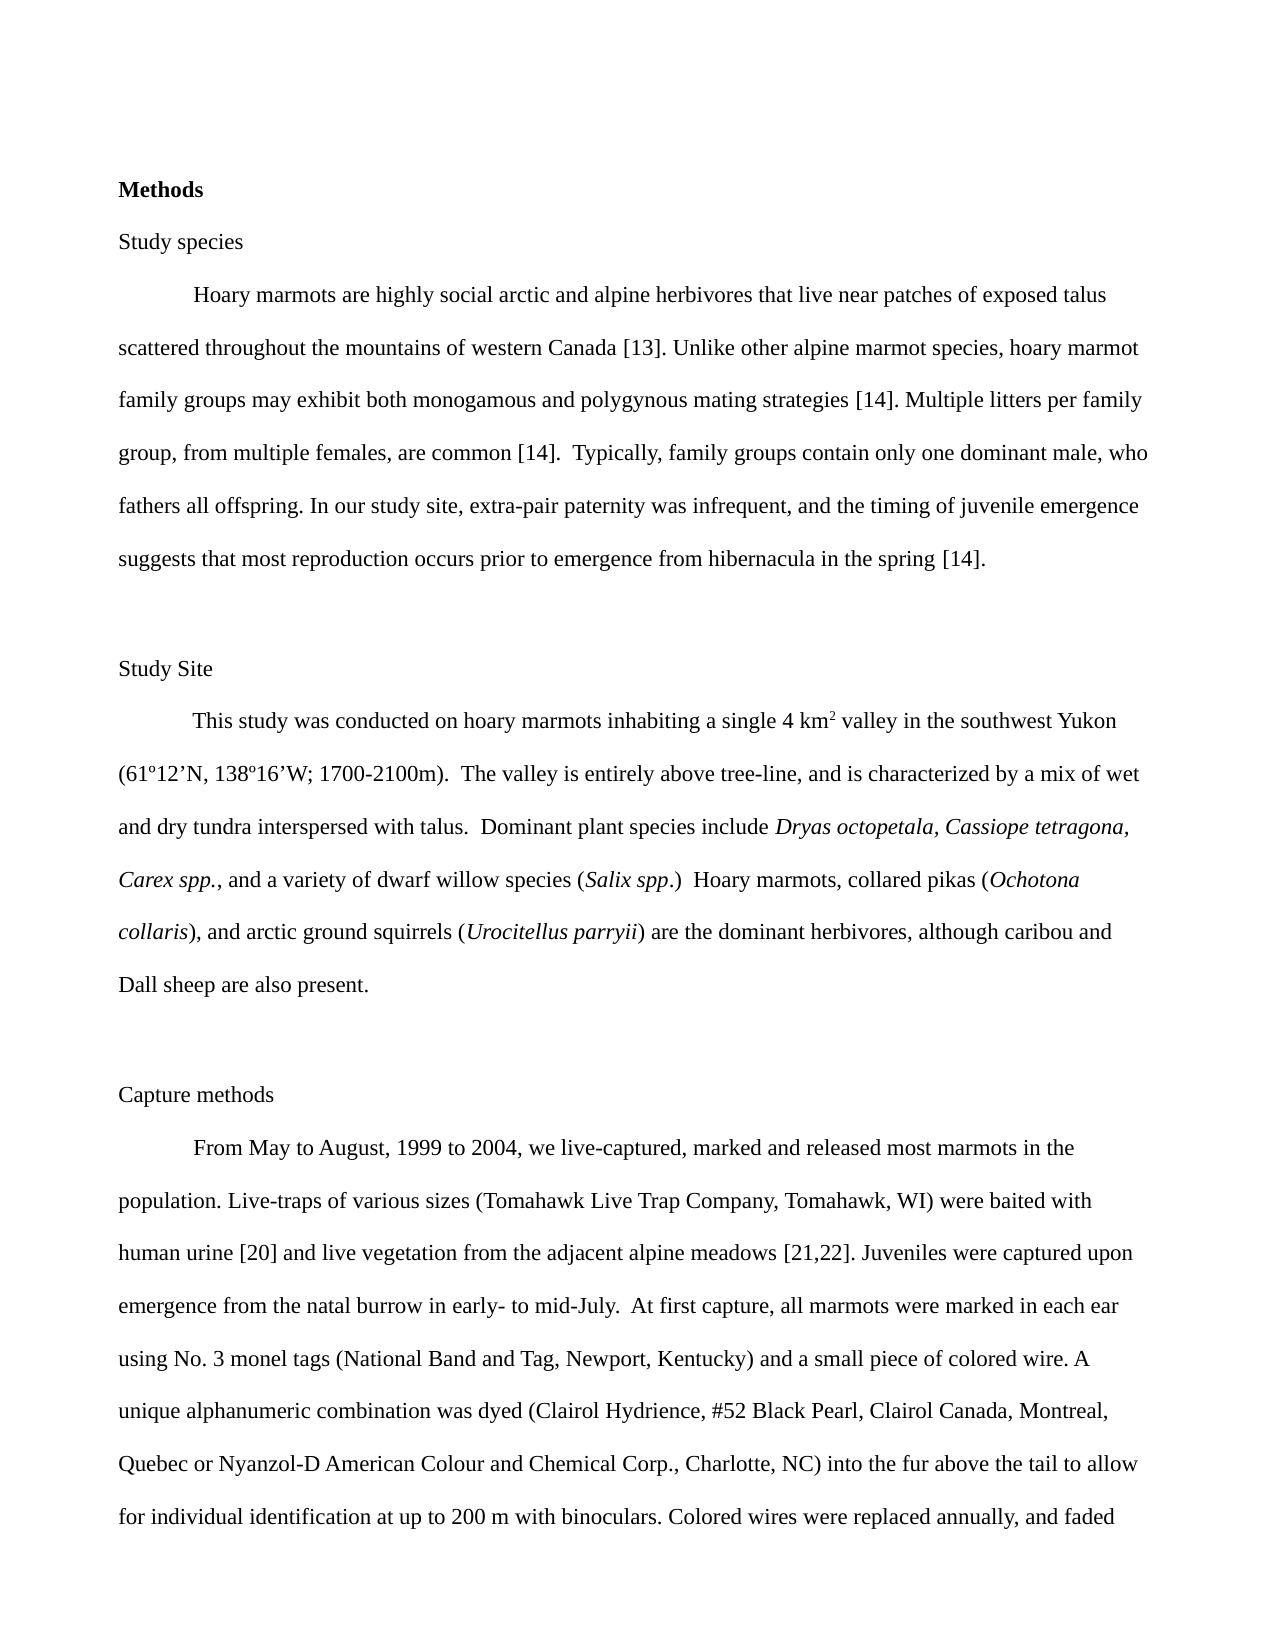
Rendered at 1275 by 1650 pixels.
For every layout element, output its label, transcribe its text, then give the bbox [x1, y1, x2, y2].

text This study was conducted on hoary marmots inhabiting a single 4 km2 valley in the southwest Yukon (61º12’N, 138º16’W; 1700-2100m). The valley is entirely above tree-line, and is characterized by a mix of wet and dry tundra interspersed with talus. Dominant plant species include Dryas octopetala, Cassiope tetragona, Carex spp., and a variety of dwarf willow species (Salix spp.) Hoary marmots, collared pikas (Ochotona collaris), and arctic ground squirrels (Urocitellus parryii) are the dominant herbivores, although caribou and Dall sheep are also present. [118, 707, 1157, 997]
text Study Site [118, 655, 1157, 681]
text Study species [118, 228, 1157, 255]
text Hoary marmots are highly social arctic and alpine herbivores that live near patches of exposed talus scattered throughout the mountains of western Canada [13]. Unlike other alpine marmot species, hoary marmot family groups may exhibit both monogamous and polygynous mating strategies [14]⁠. Multiple litters per family group, from multiple females, are common [14]. Typically, family groups contain only one dominant male, who fathers all offspring. In our study site, extra-pair paternity was infrequent, and the timing of juvenile emergence suggests that most reproduction occurs prior to emergence from hibernacula in the spring [14]⁠. [118, 281, 1157, 571]
text From May to August, 1999 to 2004, we live-captured, marked and released most marmots in the population. Live-traps of various sizes (Tomahawk Live Trap Company, Tomahawk, WI) were baited with human urine [20]⁠ and live vegetation from the adjacent alpine meadows [21,22]⁠. Juveniles were captured upon emergence from the natal burrow in early- to mid-July. At first capture, all marmots were marked in each ear using No. 3 monel tags (National Band and Tag, Newport, Kentucky) and a small piece of colored wire. A unique alphanumeric combination was dyed (Clairol Hydrience, #52 Black Pearl, Clairol Canada, Montreal, Quebec or Nyanzol-D American Colour and Chemical Corp., Charlotte, NC) into the fur above the tail to allow for individual identification at up to 200 m with binoculars. Colored wires were replaced annually, and faded [118, 1134, 1157, 1529]
subtitle Capture methods [118, 1081, 1157, 1108]
text Methods [118, 176, 1157, 202]
